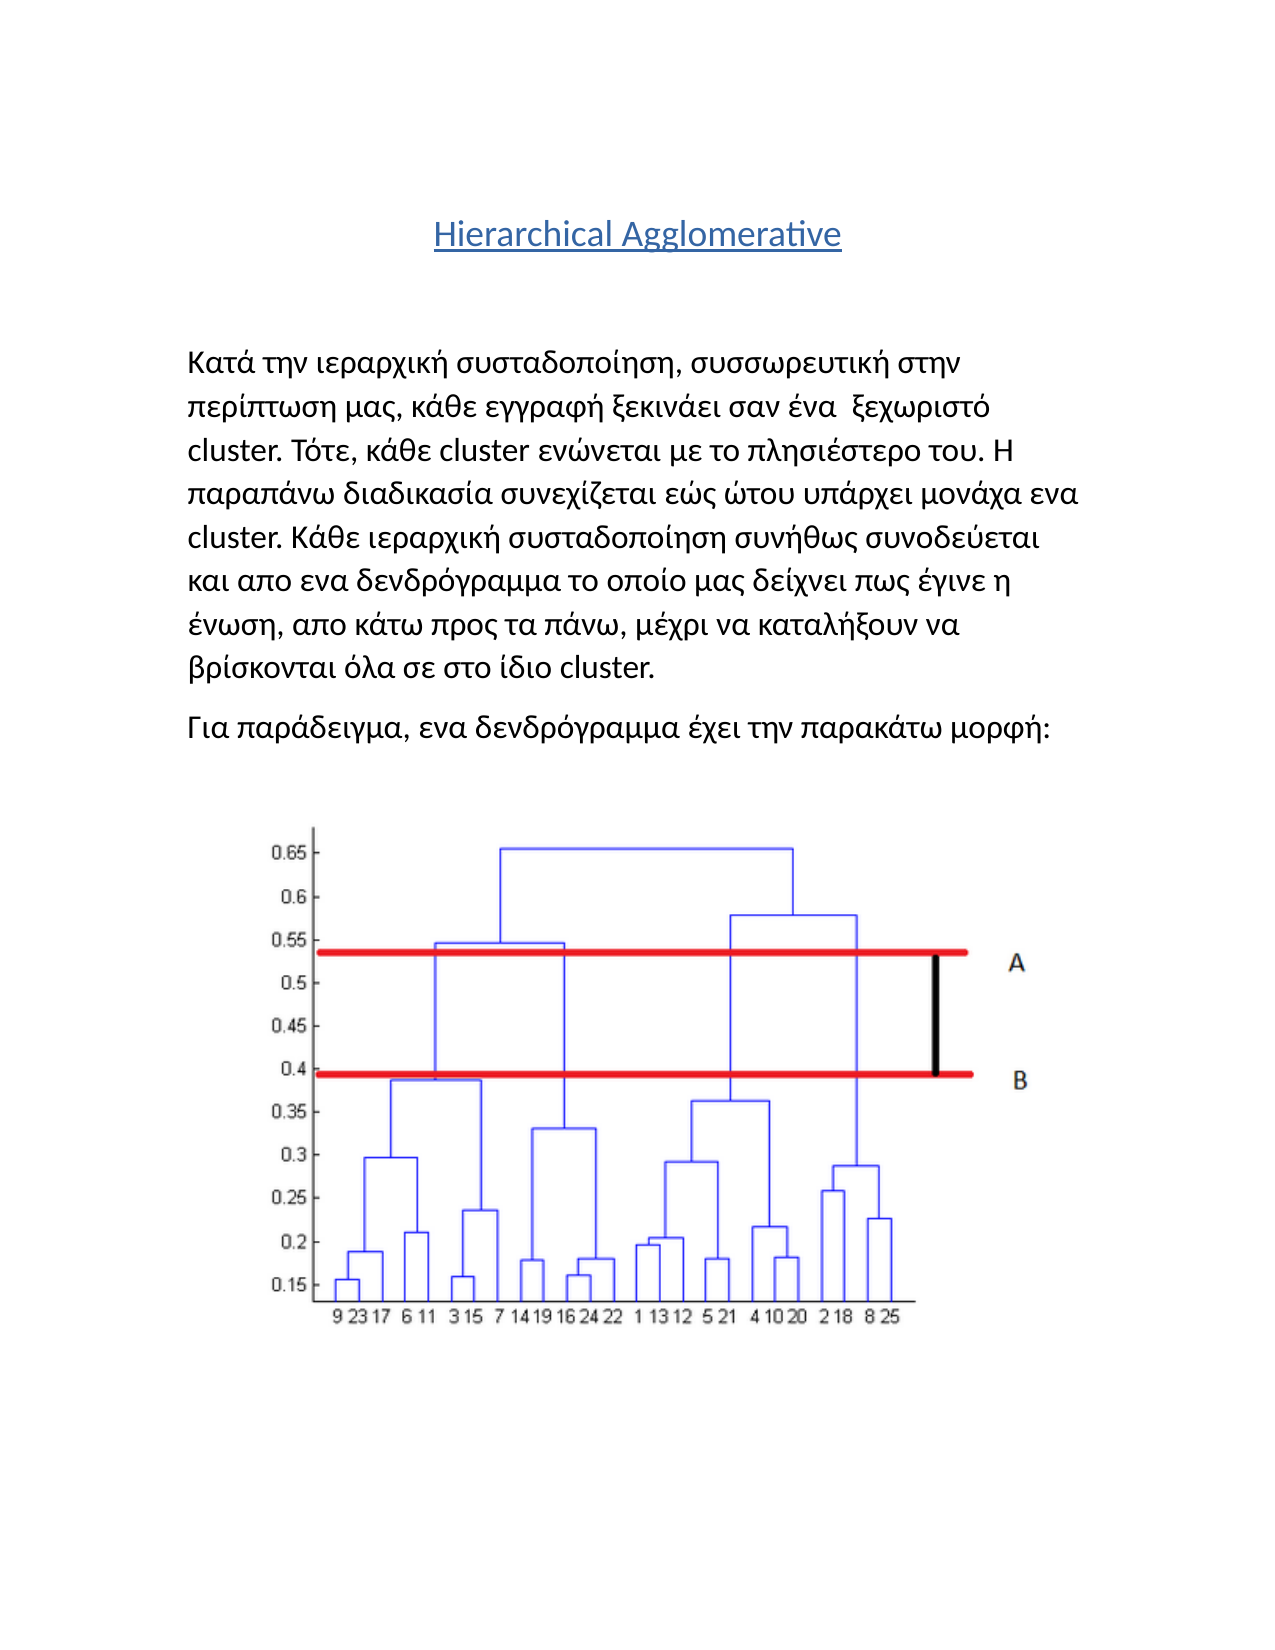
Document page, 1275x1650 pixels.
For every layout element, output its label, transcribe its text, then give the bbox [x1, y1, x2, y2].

picture [218, 766, 1057, 1362]
text Για παράδειγμα, ενα δενδρόγραμμα έχει την παρακάτω μορφή: [187, 706, 1087, 747]
text Hierarchical Agglomerative [187, 210, 1087, 256]
text Κατά την ιεραρχική συσταδοποίηση, συσσωρευτική στην περίπτωση μας, κάθε εγγραφή ξεκινάει σαν ένα ξεχωριστό cluster. Τότε, κάθε cluster ενώνεται με το πλησιέστερο του. Η παραπάνω διαδικασία συνεχίζεται εώς ώτου υπάρχει μονάχα ενα cluster. Κάθε ιεραρχική συσταδοποίηση συνήθως συνοδεύεται και απο ενα δενδρόγραμμα το οποίο μας δείχνει πως έγινε η ένωση, απο κάτω προς τα πάνω, μέχρι να καταλήξουν να βρίσκονται όλα σε στο ίδιο cluster. [187, 341, 1087, 687]
